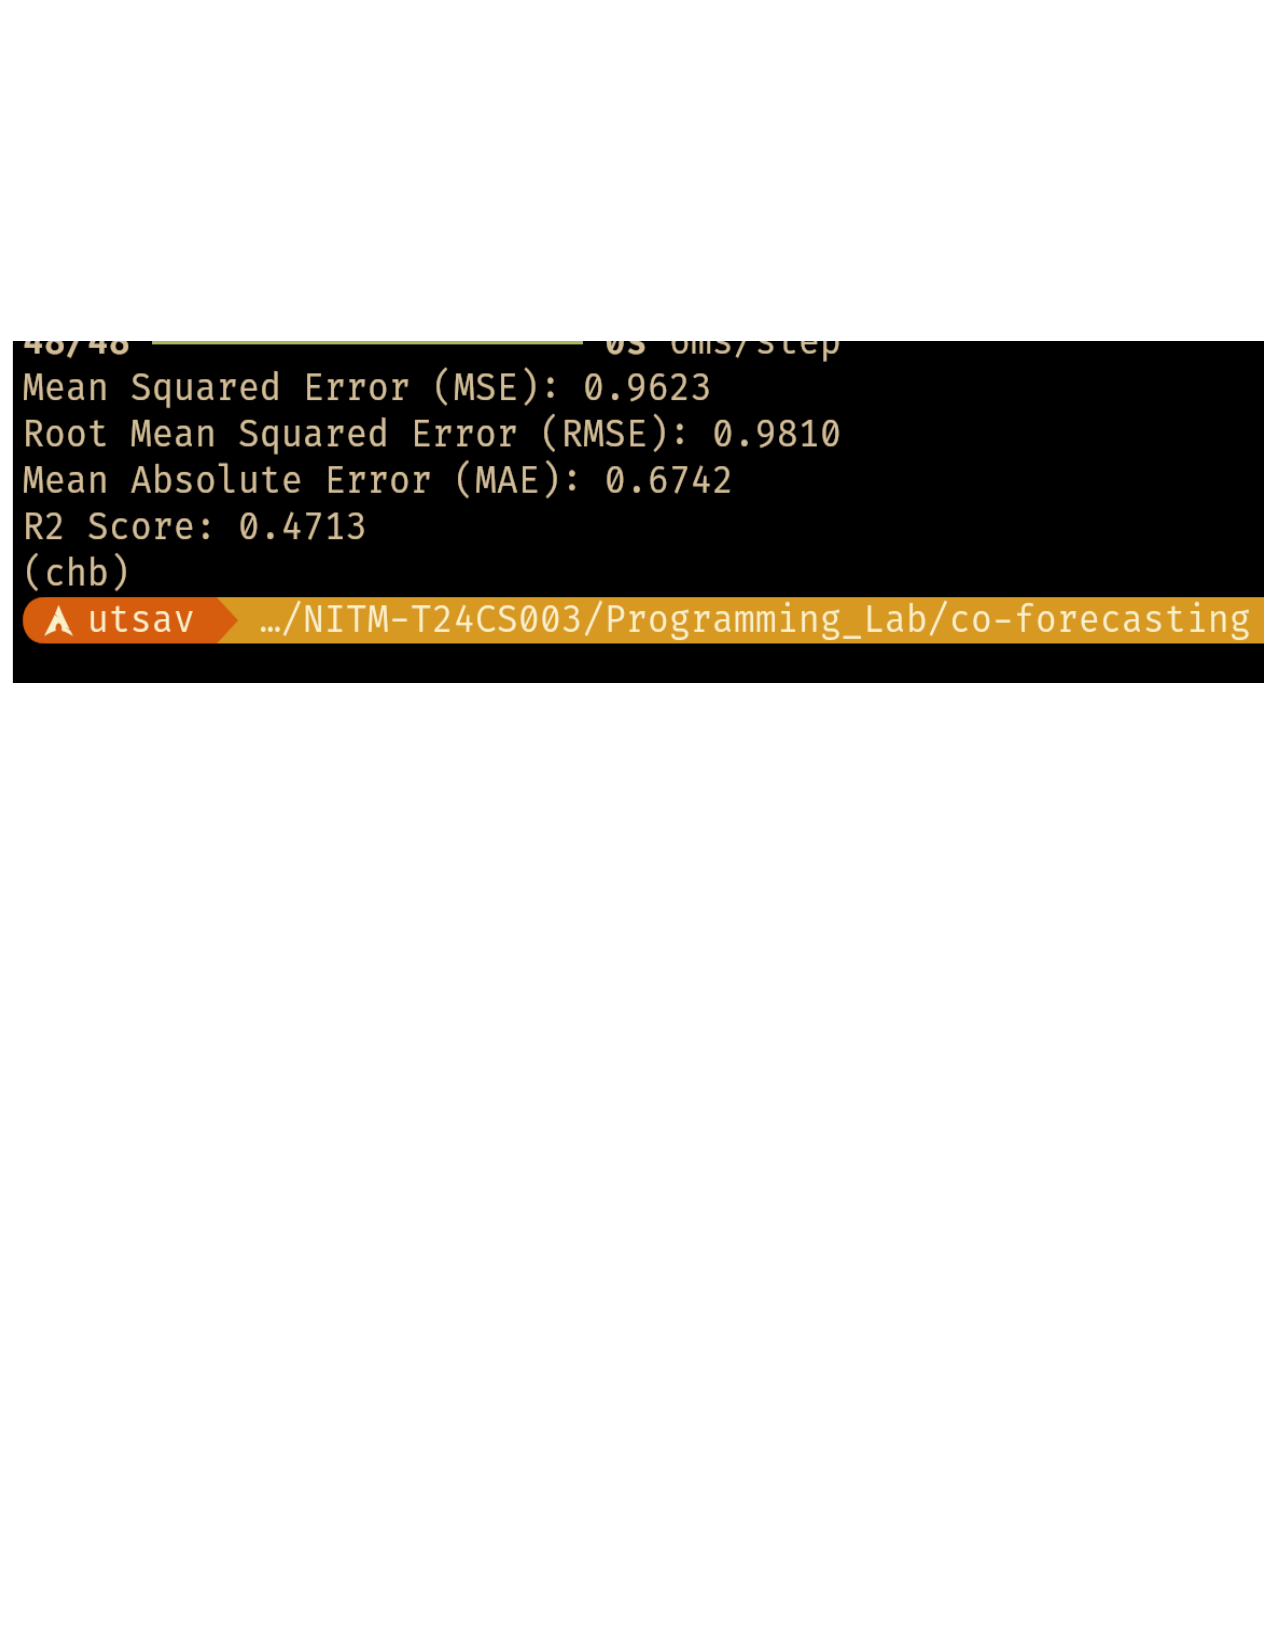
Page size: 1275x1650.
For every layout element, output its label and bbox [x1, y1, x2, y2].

picture [12, 341, 1264, 683]
